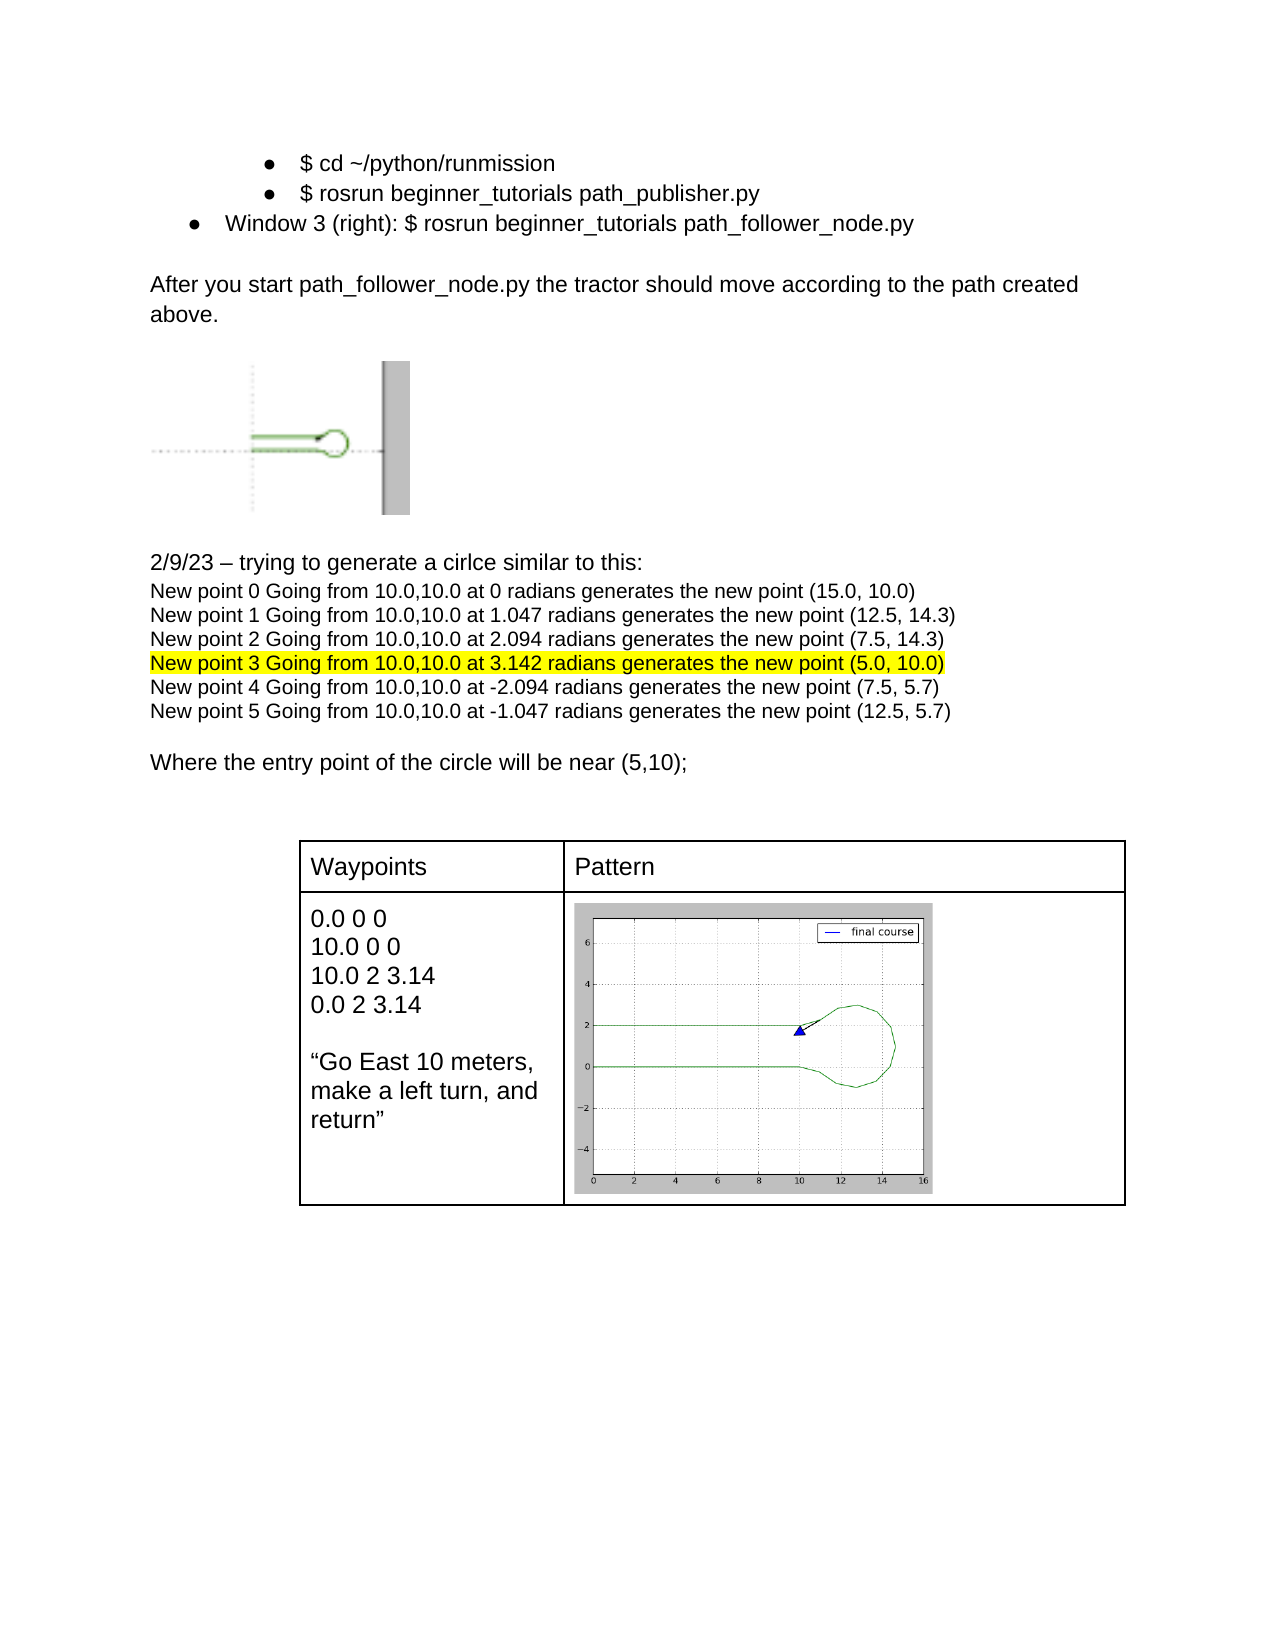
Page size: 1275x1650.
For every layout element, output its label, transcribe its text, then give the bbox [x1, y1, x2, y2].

text New point 0 Going from 10.0,10.0 at 0 radians generates the new point (15.0, 10.0) [150, 579, 1125, 603]
text After you start path_follower_node.py the tractor should move according to the path created above. [150, 271, 1125, 327]
text New point 5 Going from 10.0,10.0 at -1.047 radians generates the new point (12.5, 5.7) [150, 698, 1125, 722]
text New point 3 Going from 10.0,10.0 at 3.142 radians generates the new point (5.0, 10.0) [150, 651, 1125, 674]
picture [574, 903, 933, 1194]
table_cell 0.0 0 0 10.0 0 0 10.0 2 3.14 0.0 2 3.14 “Go East 10 meters, make a left turn, and return” [301, 893, 563, 1204]
list $ cd ~/python/runmission [262, 150, 1125, 176]
table_header Waypoints [301, 842, 563, 891]
text New point 1 Going from 10.0,10.0 at 1.047 radians generates the new point (12.5, 14.3) [150, 603, 1125, 627]
list $ rosrun beginner_tutorials path_publisher.py [262, 180, 1125, 207]
table_cell [565, 893, 1124, 1204]
picture [150, 361, 410, 515]
text 2/9/23 – trying to generate a cirlce similar to this: [150, 548, 1125, 575]
table_header Pattern [565, 842, 1124, 891]
text New point 4 Going from 10.0,10.0 at -2.094 radians generates the new point (7.5, 5.7) [150, 674, 1125, 698]
text Where the entry point of the circle will be near (5,10); [150, 749, 1125, 775]
text New point 2 Going from 10.0,10.0 at 2.094 radians generates the new point (7.5, 14.3) [150, 627, 1125, 651]
list Window 3 (right): $ rosrun beginner_tutorials path_follower_node.py [187, 210, 1125, 237]
